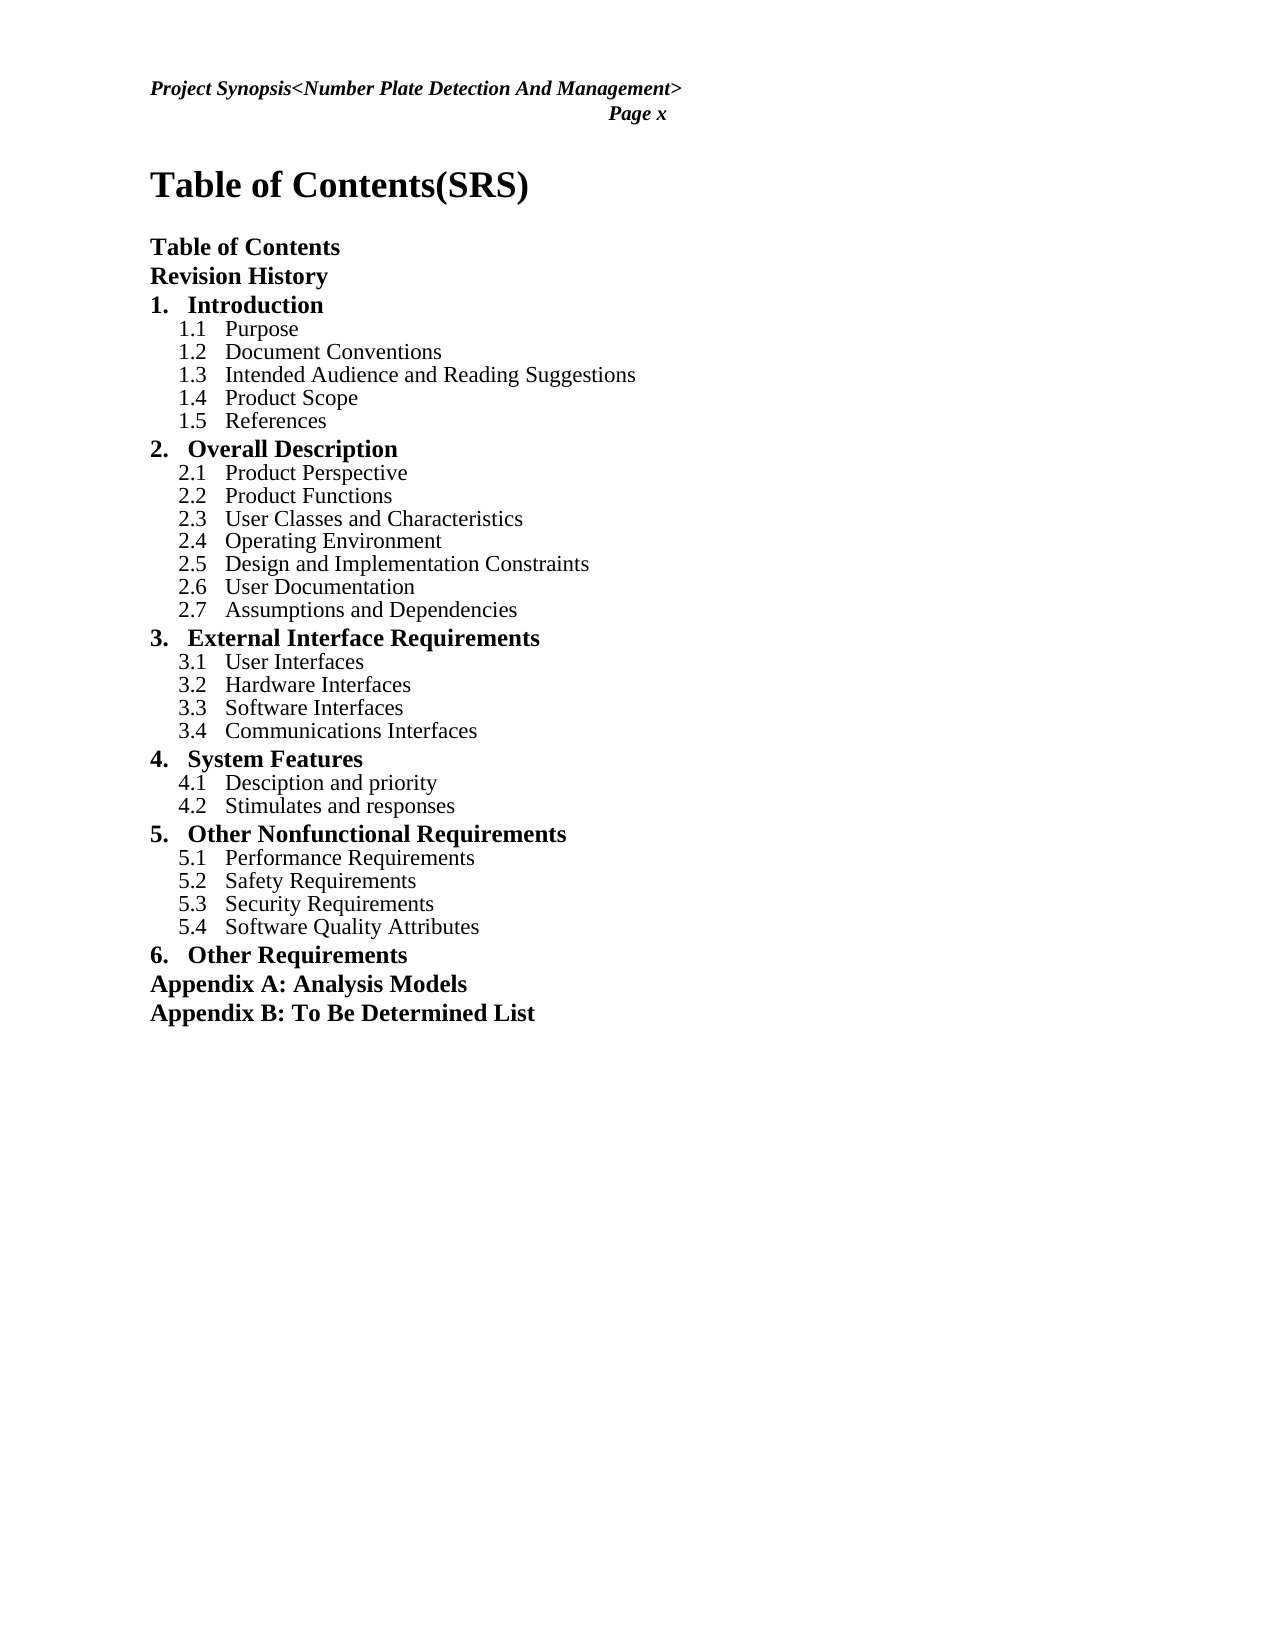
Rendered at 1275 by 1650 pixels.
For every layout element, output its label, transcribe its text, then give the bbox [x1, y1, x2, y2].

text 1.5 References [178, 410, 1125, 433]
text 5. Other Nonfunctional Requirements [150, 824, 1125, 847]
text 2.3 User Classes and Characteristics [178, 508, 1125, 531]
text 3. External Interface Requirements [150, 628, 1125, 651]
text 2.6 User Documentation [178, 576, 1125, 599]
text 1.2 Document Conventions [178, 341, 1125, 364]
text Table of Contents [150, 237, 1125, 260]
text 4. System Features [150, 749, 1125, 772]
text 4.1 Desciption and priority [178, 772, 1125, 795]
text 1.4 Product Scope [178, 387, 1125, 410]
text 2. Overall Description [150, 439, 1125, 462]
text Revision History [150, 266, 1125, 289]
text 5.3 Security Requirements [178, 893, 1125, 916]
text 3.2 Hardware Interfaces [178, 674, 1125, 697]
text Table of Contents(SRS) [150, 162, 1125, 206]
text 2.1 Product Perspective [178, 462, 1125, 485]
text 2.4 Operating Environment [178, 531, 1125, 553]
text 2.7 Assumptions and Dependencies [178, 599, 1125, 622]
text 1.3 Intended Audience and Reading Suggestions [178, 364, 1125, 387]
text 1.1 Purpose [178, 318, 1125, 341]
text 3.3 Software Interfaces [178, 697, 1125, 720]
text 2.2 Product Functions [178, 485, 1125, 508]
text 5.1 Performance Requirements [178, 847, 1125, 870]
text Appendix B: To Be Determined List [150, 1003, 1125, 1026]
text Appendix A: Analysis Models [150, 974, 1125, 997]
text 2.5 Design and Implementation Constraints [178, 553, 1125, 576]
text 5.4 Software Quality Attributes [178, 916, 1125, 939]
text 5.2 Safety Requirements [178, 870, 1125, 893]
text 6. Other Requirements [150, 945, 1125, 968]
text 4.2 Stimulates and responses [178, 795, 1125, 818]
text 1. Introduction [150, 295, 1125, 318]
text 3.1 User Interfaces [178, 651, 1125, 674]
text 3.4 Communications Interfaces [178, 720, 1125, 743]
